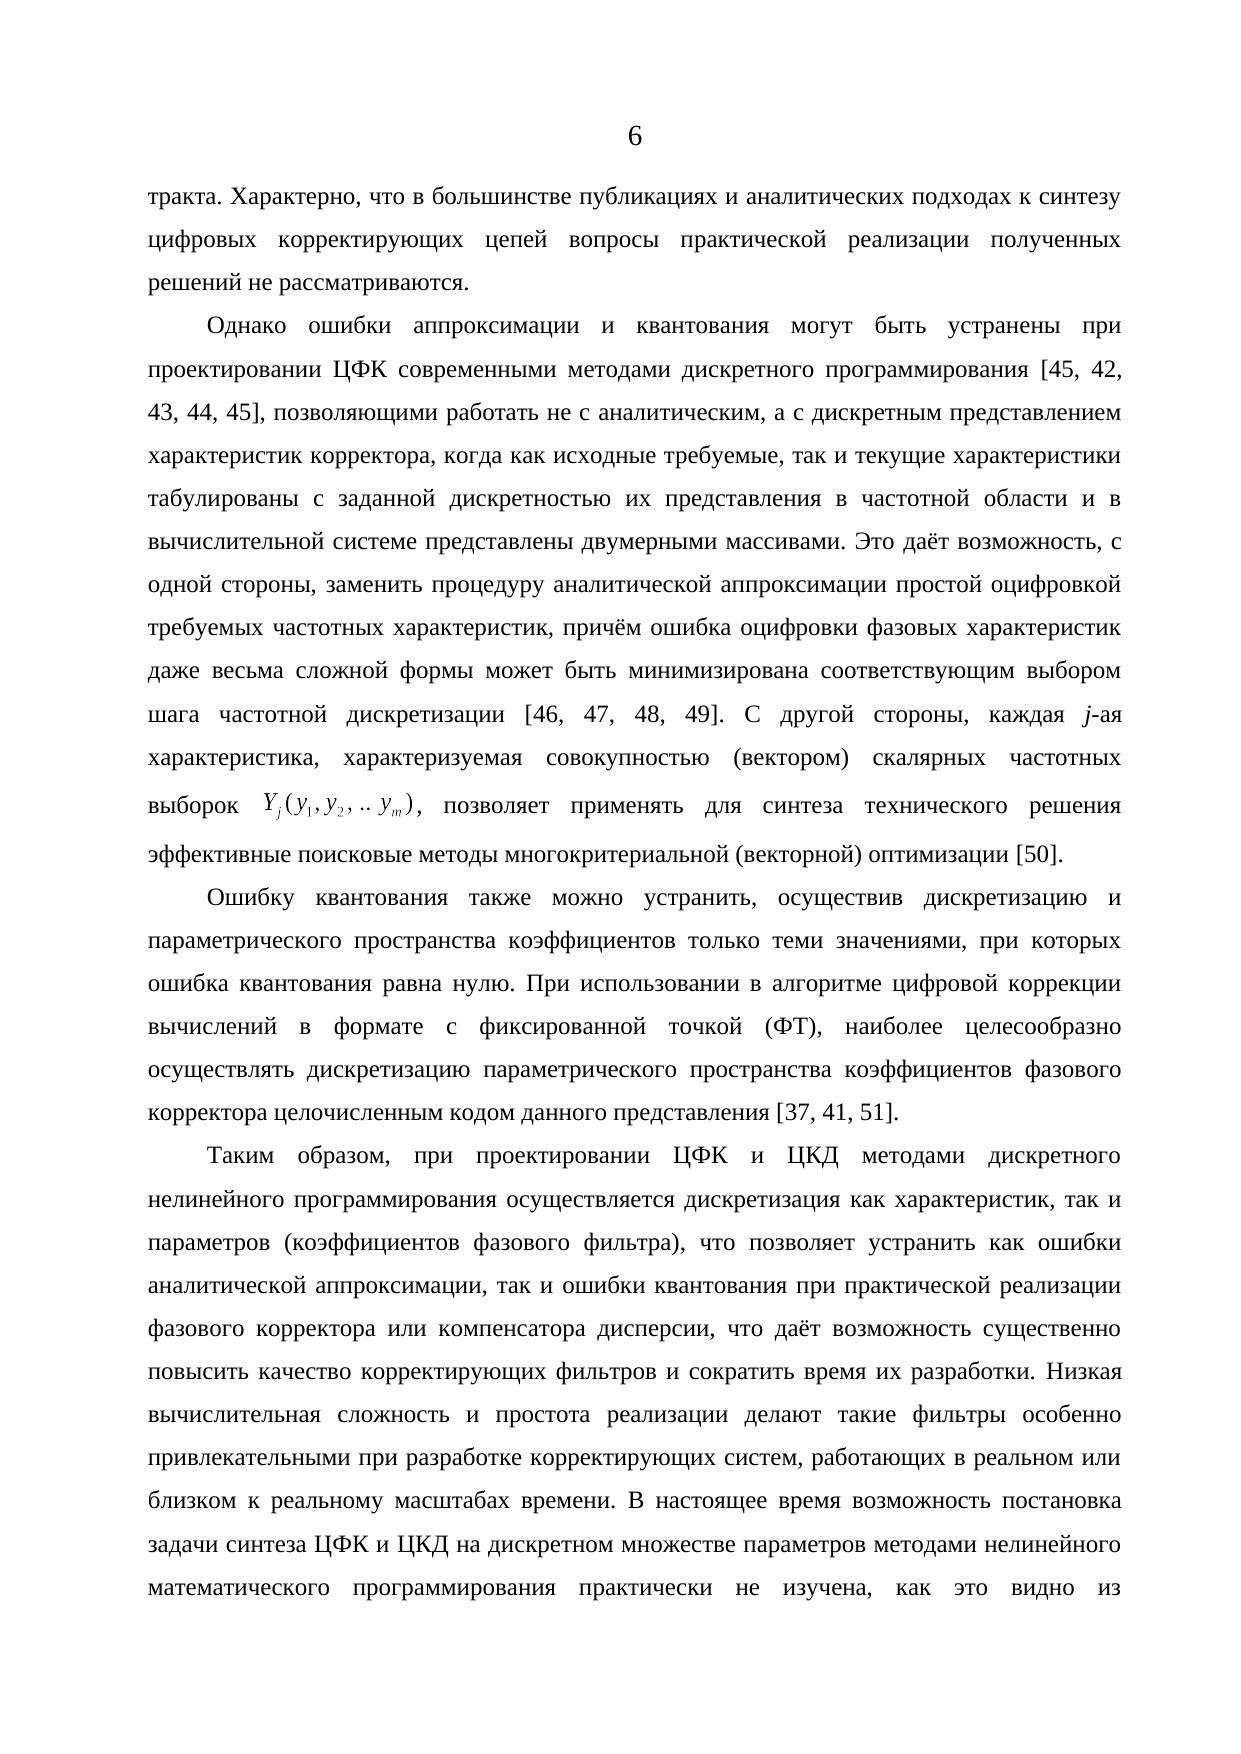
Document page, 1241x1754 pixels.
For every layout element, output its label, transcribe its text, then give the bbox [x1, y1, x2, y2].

text тракта. Характерно, что в большинстве публикациях и аналитических подходах к синтезу цифровых корректирующих цепей вопросы практической реализации полученных решений не рассматриваются. [148, 181, 1122, 296]
text Ошибку квантования также можно устранить, осуществив дискретизацию и параметрического пространства коэффициентов только теми значениями, при которых ошибка квантования равна нулю. При использовании в алгоритме цифровой коррекции вычислений в формате с фиксированной точкой (ФТ), наиболее целесообразно осуществлять дискретизацию параметрического пространства коэффициентов фазового корректора целочисленным кодом данного представления [37, 41, 51]. [148, 882, 1122, 1126]
text Однако ошибки аппроксимации и квантования могут быть устранены при проектировании ЦФК современными методами дискретного программирования [45, 42, 43, 44, 45], позволяющими работать не с аналитическим, а с дискретным представлением характеристик корректора, когда как исходные требуемые, так и текущие характеристики табулированы с заданной дискретностью их представления в частотной области и в вычислительной системе представлены двумерными массивами. Это даёт возможность, с одной стороны, заменить процедуру аналитической аппроксимации простой оцифровкой требуемых частотных характеристик, причём ошибка оцифровки фазовых характеристик даже весьма сложной формы может быть минимизирована соответствующим выбором шага частотной дискретизации [46, 47, 48, 49]. С другой стороны, каждая j-ая характеристика, характеризуемая совокупностью (вектором) скалярных частотных выборок , позволяет применять для синтеза технического решения эффективные поисковые методы многокритериальной (векторной) оптимизации [50]. [148, 311, 1122, 867]
text Таким образом, при проектировании ЦФК и ЦКД методами дискретного нелинейного программирования осуществляется дискретизация как характеристик, так и параметров (коэффициентов фазового фильтра), что позволяет устранить как ошибки аналитической аппроксимации, так и ошибки квантования при практической реализации фазового корректора или компенсатора дисперсии, что даёт возможность существенно повысить качество корректирующих фильтров и сократить время их разработки. Низкая вычислительная сложность и простота реализации делают такие фильтры особенно привлекательными при разработке корректирующих систем, работающих в реальном или близком к реальному масштабах времени. В настоящее время возможность постановка задачи синтеза ЦФК и ЦКД на дискретном множестве параметров методами нелинейного математического программирования практически не изучена, как это видно из [148, 1141, 1122, 1601]
